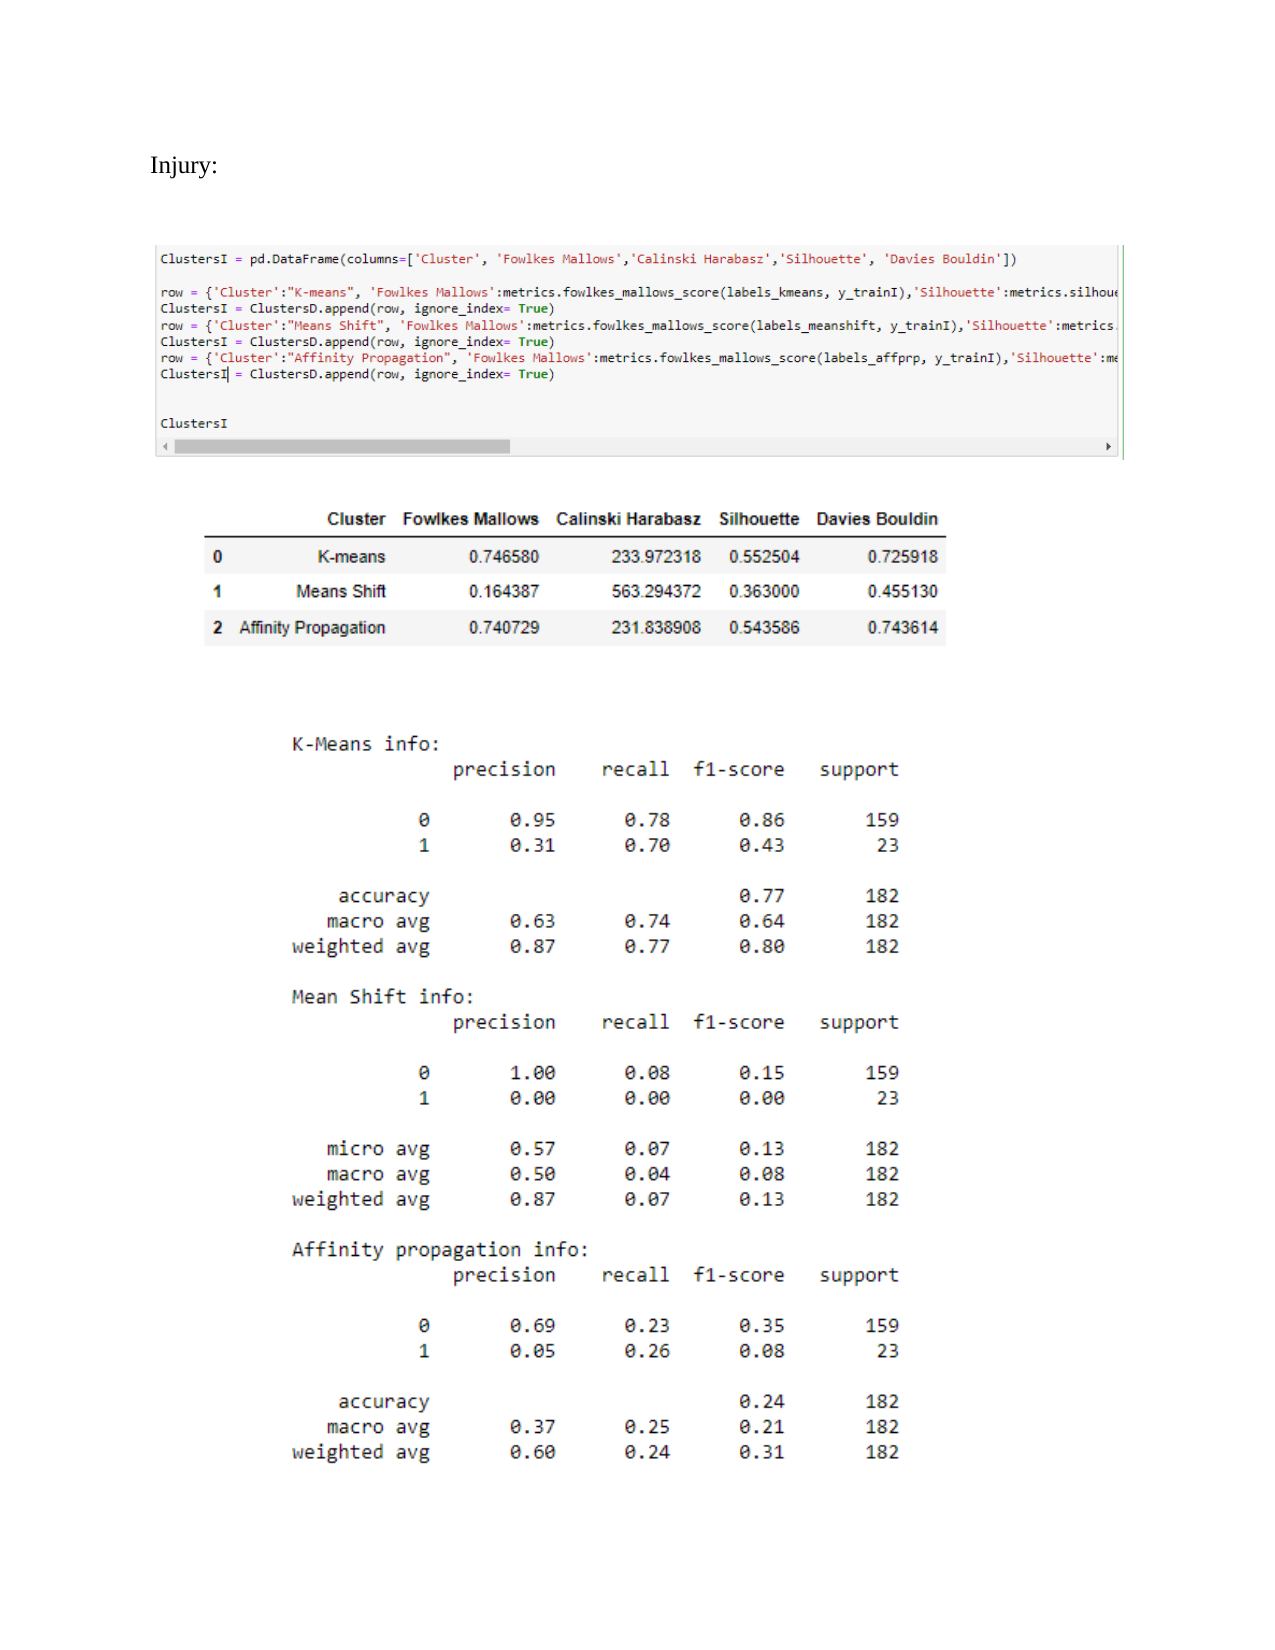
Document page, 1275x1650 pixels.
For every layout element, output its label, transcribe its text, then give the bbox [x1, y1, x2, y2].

picture [189, 500, 973, 659]
picture [286, 730, 925, 1490]
picture [150, 245, 1125, 460]
text Injury: [150, 150, 1125, 179]
